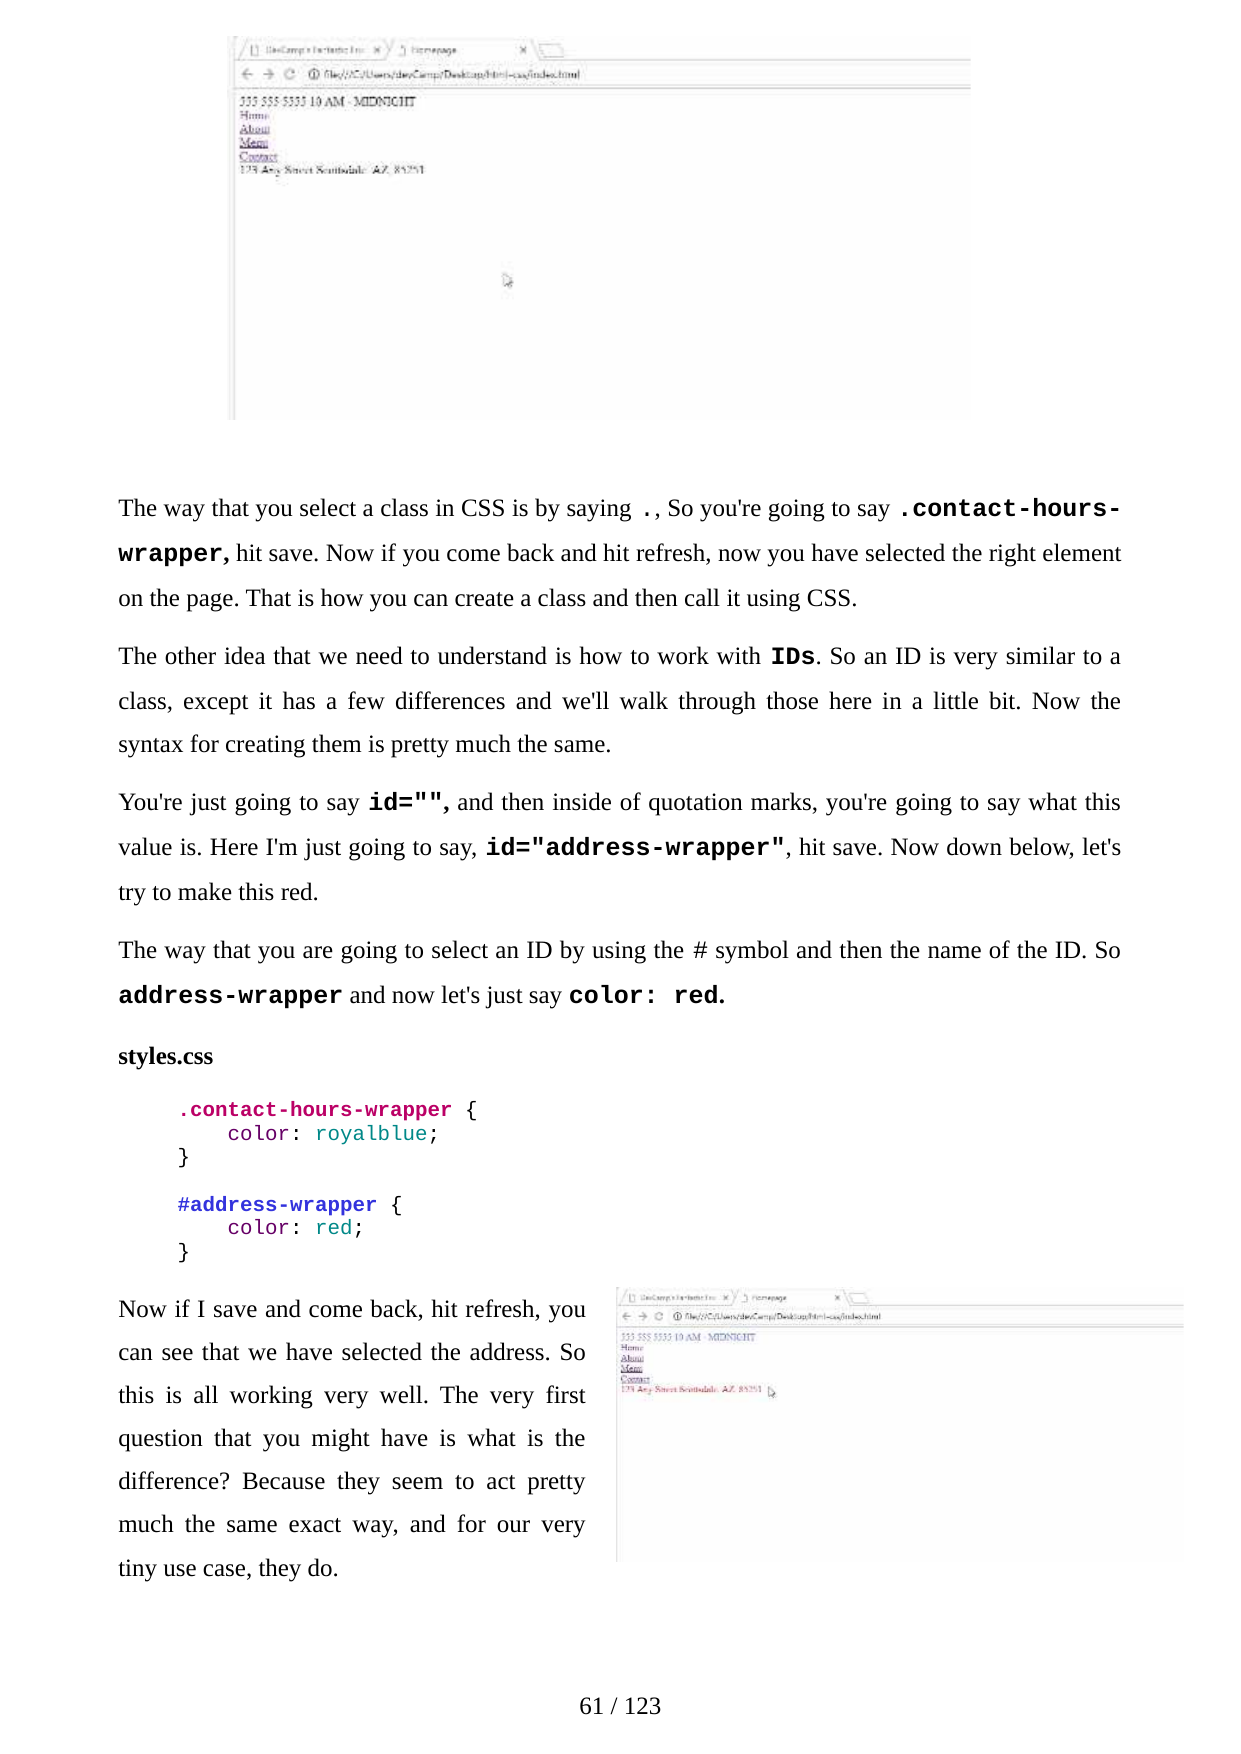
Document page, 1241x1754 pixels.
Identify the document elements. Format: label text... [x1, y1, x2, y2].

picture [227, 36, 971, 420]
text } [177, 1146, 1122, 1170]
text The way that you are going to select an ID by using the # symbol and then the name of the ID. So address-wrapper and now let's just say color: red. [118, 935, 1122, 1011]
text You're just going to say id="", and then inside of quotation marks, you're going to say what this value is. Here I'm just going to say, id="address-wrapper", hit save. Now down below, let's try to make this red. [118, 787, 1122, 906]
picture [616, 1287, 1184, 1562]
text Now if I save and come back, hit refresh, you can see that we have selected the address. So this is all working very well. The very first question that you might have is what is the difference? Because they seem to act pretty much the same exact way, and for our very tiny use case, they do. [118, 1294, 1122, 1581]
text } [177, 1241, 1122, 1264]
text .contact-hours-wrapper { [177, 1099, 1122, 1123]
text color: red; [177, 1217, 1122, 1241]
text styles.css [118, 1041, 1122, 1070]
text color: royalblue; [177, 1123, 1122, 1146]
text #address-wrapper { [177, 1193, 1122, 1217]
text The other idea that we need to understand is how to work with IDs. So an ID is very similar to a class, except it has a few differences and we'll walk through those here in a little bit. Now the syntax for creating them is pretty much the same. [118, 641, 1122, 758]
text The way that you select a class in CSS is by saying ., So you're going to say .contact-hours-wrapper, hit save. Now if you come back and hit refresh, now you have selected the right element on the page. That is how you can create a class and then call it using CSS. [118, 493, 1122, 612]
